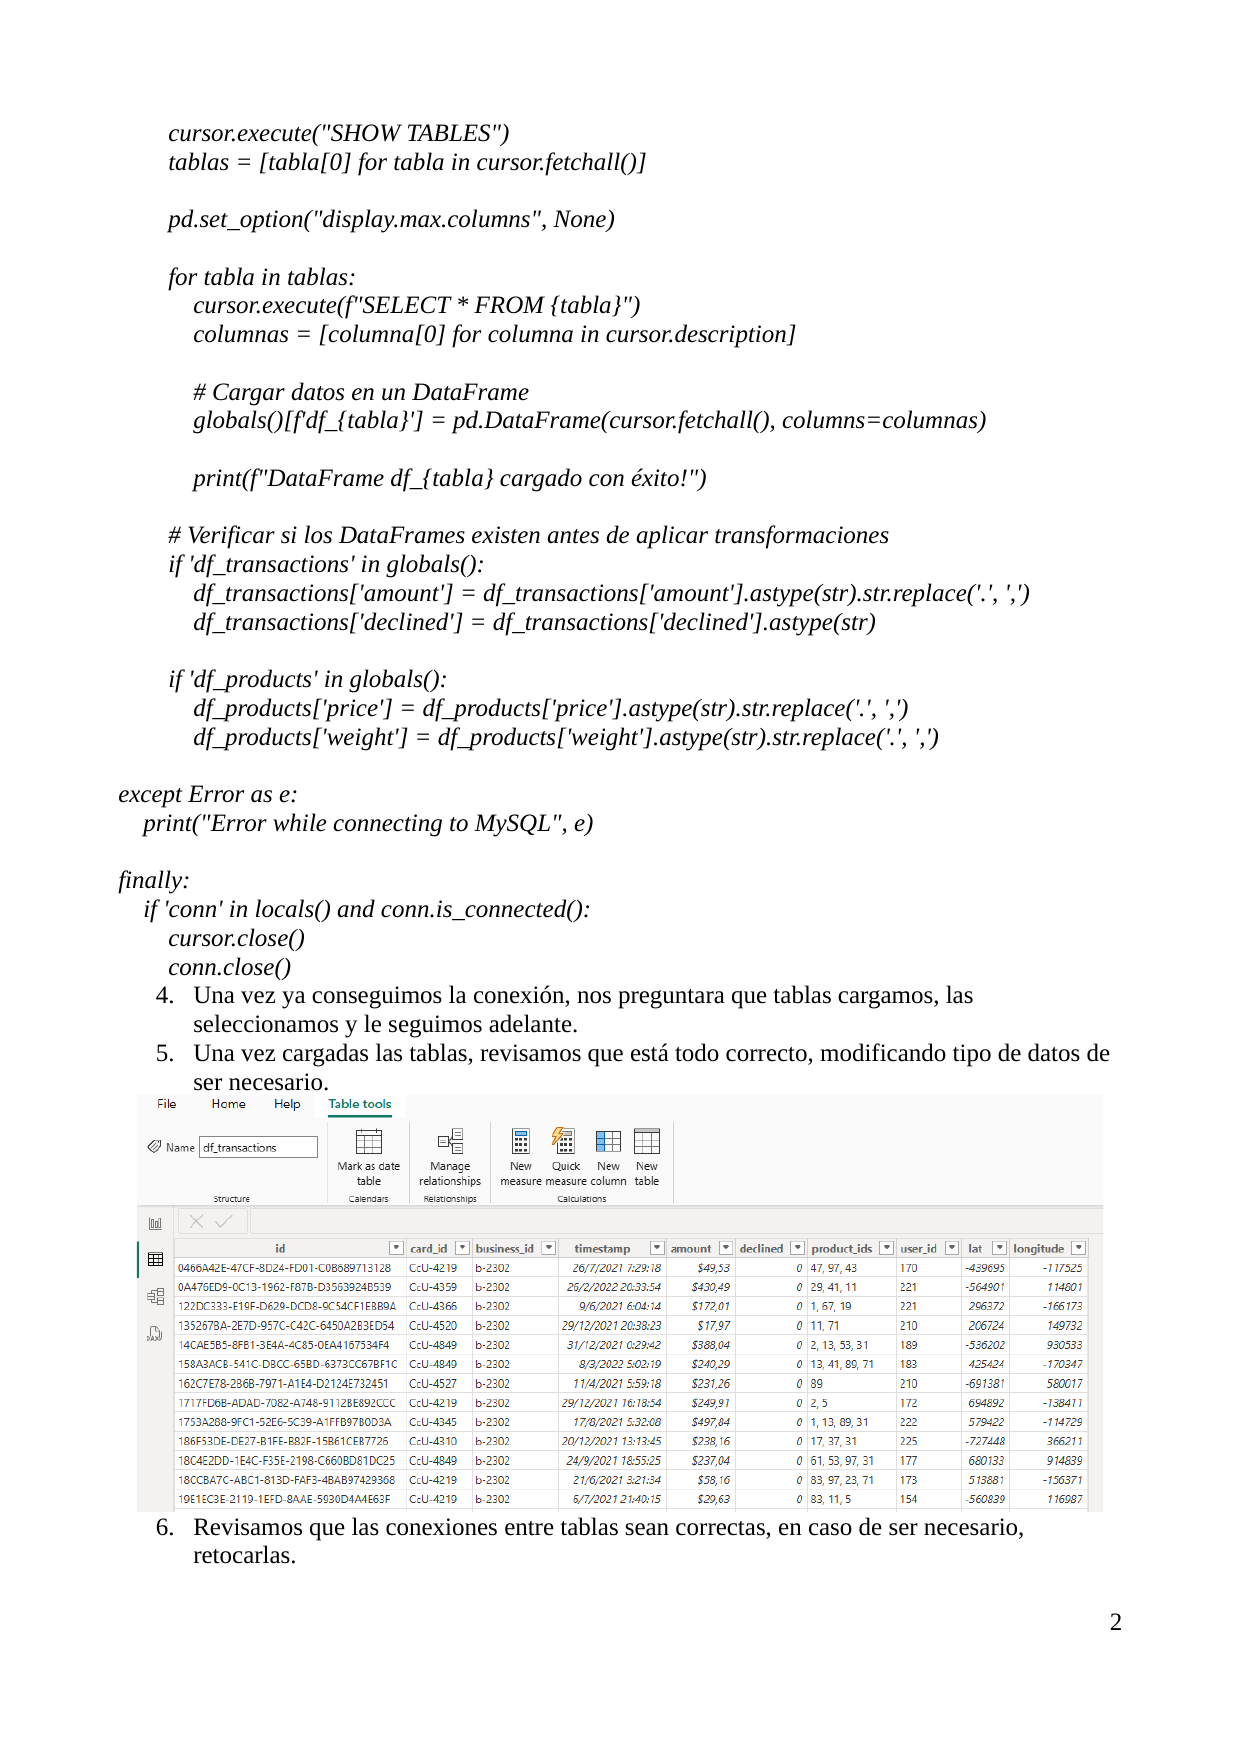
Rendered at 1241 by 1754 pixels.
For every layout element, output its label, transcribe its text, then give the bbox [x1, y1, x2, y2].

text print("Error while connecting to MySQL", e) [118, 808, 1122, 837]
text df_products['price'] = df_products['price'].astype(str).str.replace('.', ',') [118, 693, 1122, 722]
text cursor.close() [118, 923, 1122, 952]
text conn.close() [118, 952, 1122, 981]
text if 'df_transactions' in globals(): [118, 549, 1122, 578]
text df_transactions['amount'] = df_transactions['amount'].astype(str).str.replace('.', ',') [118, 578, 1122, 607]
text if 'conn' in locals() and conn.is_connected(): [118, 894, 1122, 923]
text cursor.execute(f"SELECT * FROM {tabla}") [118, 291, 1122, 319]
text columnas = [columna[0] for columna in cursor.description] [118, 319, 1122, 348]
text df_products['weight'] = df_products['weight'].astype(str).str.replace('.', ',') [118, 722, 1122, 751]
list Revisamos que las conexiones entre tablas sean correctas, en caso de ser necesario, retocarlas. [156, 1096, 1122, 1569]
list Una vez ya conseguimos la conexión, nos preguntara que tablas cargamos, las seleccionamos y le seguimos adelante. [156, 981, 1122, 1038]
text # Cargar datos en un DataFrame [118, 377, 1122, 406]
text for tabla in tablas: [118, 262, 1122, 291]
text cursor.execute("SHOW TABLES") [118, 118, 1122, 147]
text tablas = [tabla[0] for tabla in cursor.fetchall()] [118, 147, 1122, 176]
picture [136, 1095, 1104, 1512]
list Una vez cargadas las tablas, revisamos que está todo correcto, modificando tipo de datos de ser necesario. [156, 1038, 1122, 1096]
text df_transactions['declined'] = df_transactions['declined'].astype(str) [118, 607, 1122, 636]
text if 'df_products' in globals(): [118, 664, 1122, 693]
text globals()[f'df_{tabla}'] = pd.DataFrame(cursor.fetchall(), columns=columnas) [118, 406, 1122, 434]
text print(f"DataFrame df_{tabla} cargado con éxito!") [118, 463, 1122, 492]
text finally: [118, 866, 1122, 894]
text except Error as e: [118, 779, 1122, 808]
text # Verificar si los DataFrames existen antes de aplicar transformaciones [118, 521, 1122, 549]
text pd.set_option("display.max.columns", None) [118, 204, 1122, 233]
